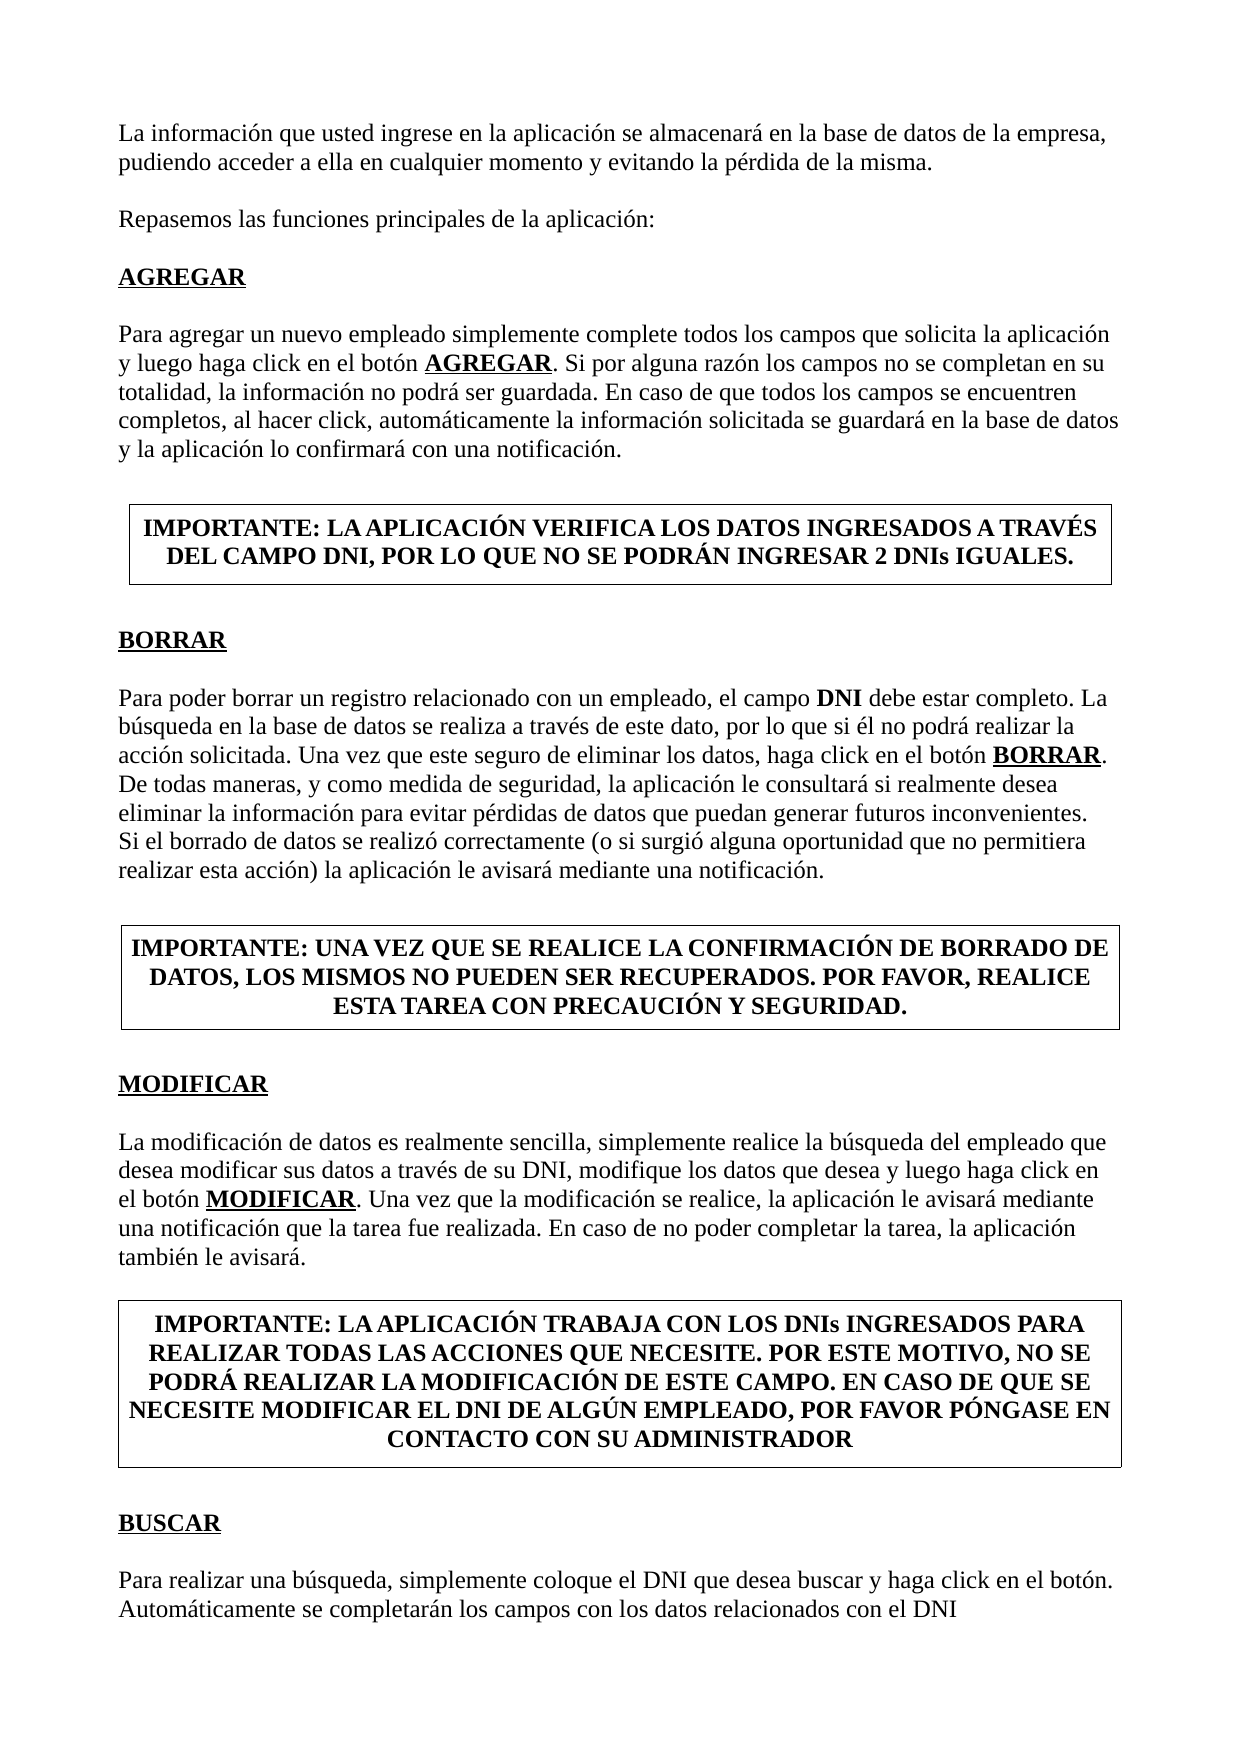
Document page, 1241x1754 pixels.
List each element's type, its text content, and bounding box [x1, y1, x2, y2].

text Para agregar un nuevo empleado simplemente complete todos los campos que solicita la aplicación y luego haga click en el botón AGREGAR. Si por alguna razón los campos no se completan en su totalidad, la información no podrá ser guardada. En caso de que todos los campos se encuentren completos, al hacer click, automáticamente la información solicitada se guardará en la base de datos y la aplicación lo confirmará con una notificación. [118, 319, 1122, 463]
text Repasemos las funciones principales de la aplicación: [118, 204, 1122, 233]
text Para poder borrar un registro relacionado con un empleado, el campo DNI debe estar completo. La búsqueda en la base de datos se realiza a través de este dato, por lo que si él no podrá realizar la acción solicitada. Una vez que este seguro de eliminar los datos, haga click en el botón BORRAR. De todas maneras, y como medida de seguridad, la aplicación le consultará si realmente desea eliminar la información para evitar pérdidas de datos que puedan generar futuros inconvenientes. [118, 683, 1122, 826]
text IMPORTANTE: LA APLICACIÓN VERIFICA LOS DATOS INGRESADOS A TRAVÉS DEL CAMPO DNI, POR LO QUE NO SE PODRÁN INGRESAR 2 DNIs IGUALES. [138, 513, 1102, 570]
text Para realizar una búsqueda, simplemente coloque el DNI que desea buscar y haga click en el botón. Automáticamente se completarán los campos con los datos relacionados con el DNI [118, 1565, 1122, 1623]
text AGREGAR [118, 262, 1122, 291]
text Si el borrado de datos se realizó correctamente (o si surgió alguna oportunidad que no permitiera realizar esta acción) la aplicación le avisará mediante una notificación. [118, 826, 1122, 884]
text [119, 1301, 1121, 1467]
text MODIFICAR [118, 1069, 1122, 1098]
text BUSCAR [118, 1508, 1122, 1537]
text IMPORTANTE: LA APLICACIÓN TRABAJA CON LOS DNIs INGRESADOS PARA REALIZAR TODAS LAS ACCIONES QUE NECESITE. POR ESTE MOTIVO, NO SE PODRÁ REALIZAR LA MODIFICACIÓN DE ESTE CAMPO. EN CASO DE QUE SE NECESITE MODIFICAR EL DNI DE ALGÚN EMPLEADO, POR FAVOR PÓNGASE EN CONTACTO CON SU ADMINISTRADOR [127, 1309, 1112, 1453]
text BORRAR [118, 625, 1122, 654]
text La modificación de datos es realmente sencilla, simplemente realice la búsqueda del empleado que desea modificar sus datos a través de su DNI, modifique los datos que desea y luego haga click en el botón MODIFICAR. Una vez que la modificación se realice, la aplicación le avisará mediante una notificación que la tarea fue realizada. En caso de no poder completar la tarea, la aplicación también le avisará. [118, 1127, 1122, 1271]
text IMPORTANTE: UNA VEZ QUE SE REALICE LA CONFIRMACIÓN DE BORRADO DE DATOS, LOS MISMOS NO PUEDEN SER RECUPERADOS. POR FAVOR, REALICE ESTA TAREA CON PRECAUCIÓN Y SEGURIDAD. [130, 933, 1111, 1020]
text La información que usted ingrese en la aplicación se almacenará en la base de datos de la empresa, pudiendo acceder a ella en cualquier momento y evitando la pérdida de la misma. [118, 118, 1122, 176]
